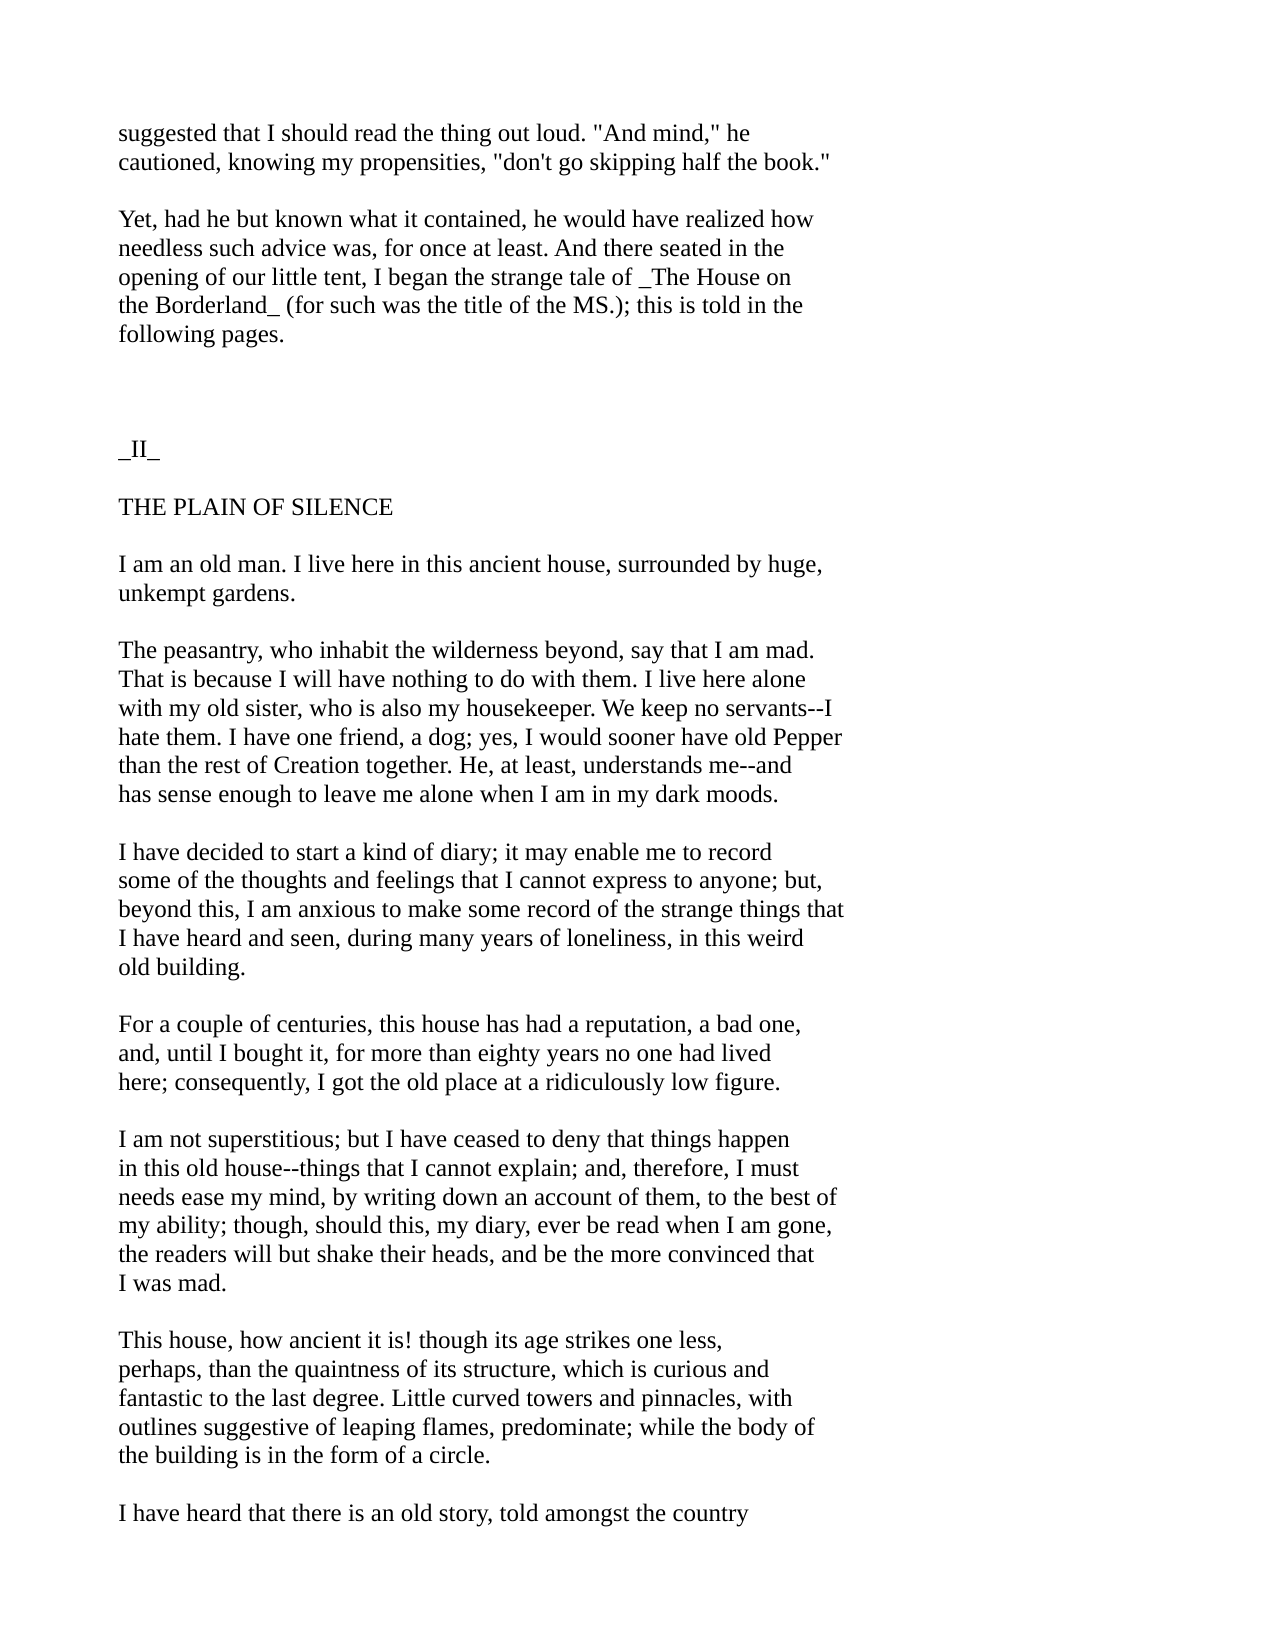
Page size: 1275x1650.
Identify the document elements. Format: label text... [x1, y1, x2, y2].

text with my old sister, who is also my housekeeper. We keep no servants--I [118, 693, 1157, 722]
text THE PLAIN OF SILENCE [118, 492, 1157, 521]
text opening of our little tent, I began the strange tale of _The House on [118, 262, 1157, 291]
text my ability; though, should this, my diary, ever be read when I am gone, [118, 1211, 1157, 1239]
text fantastic to the last degree. Little curved towers and pinnacles, with [118, 1383, 1157, 1412]
text old building. [118, 952, 1157, 981]
text than the rest of Creation together. He, at least, understands me--and [118, 751, 1157, 779]
text outlines suggestive of leaping flames, predominate; while the body of [118, 1412, 1157, 1441]
text and, until I bought it, for more than eighty years no one had lived [118, 1038, 1157, 1067]
text the building is in the form of a circle. [118, 1441, 1157, 1469]
text I have heard that there is an old story, told amongst the country [118, 1498, 1157, 1527]
text needless such advice was, for once at least. And there seated in the [118, 233, 1157, 262]
text _II_ [118, 434, 1157, 463]
text the readers will but shake their heads, and be the more convinced that [118, 1239, 1157, 1268]
text I am an old man. I live here in this ancient house, surrounded by huge, [118, 549, 1157, 578]
text I am not superstitious; but I have ceased to deny that things happen [118, 1124, 1157, 1153]
text For a couple of centuries, this house has had a reputation, a bad one, [118, 1009, 1157, 1038]
text perhaps, than the quaintness of its structure, which is curious and [118, 1354, 1157, 1383]
text following pages. [118, 319, 1157, 348]
text in this old house--things that I cannot explain; and, therefore, I must [118, 1153, 1157, 1182]
text has sense enough to leave me alone when I am in my dark moods. [118, 779, 1157, 808]
text the Borderland_ (for such was the title of the MS.); this is told in the [118, 291, 1157, 319]
text unkempt gardens. [118, 578, 1157, 607]
text here; consequently, I got the old place at a ridiculously low figure. [118, 1067, 1157, 1096]
text That is because I will have nothing to do with them. I live here alone [118, 664, 1157, 693]
text I have heard and seen, during many years of loneliness, in this weird [118, 923, 1157, 952]
text beyond this, I am anxious to make some record of the strange things that [118, 894, 1157, 923]
text hate them. I have one friend, a dog; yes, I would sooner have old Pepper [118, 722, 1157, 751]
text needs ease my mind, by writing down an account of them, to the best of [118, 1182, 1157, 1211]
text The peasantry, who inhabit the wilderness beyond, say that I am mad. [118, 636, 1157, 664]
text I was mad. [118, 1268, 1157, 1297]
text suggested that I should read the thing out loud. "And mind," he [118, 118, 1157, 147]
text some of the thoughts and feelings that I cannot express to anyone; but, [118, 866, 1157, 894]
text Yet, had he but known what it contained, he would have realized how [118, 204, 1157, 233]
text cautioned, knowing my propensities, "don't go skipping half the book." [118, 147, 1157, 176]
text This house, how ancient it is! though its age strikes one less, [118, 1326, 1157, 1354]
text I have decided to start a kind of diary; it may enable me to record [118, 837, 1157, 866]
